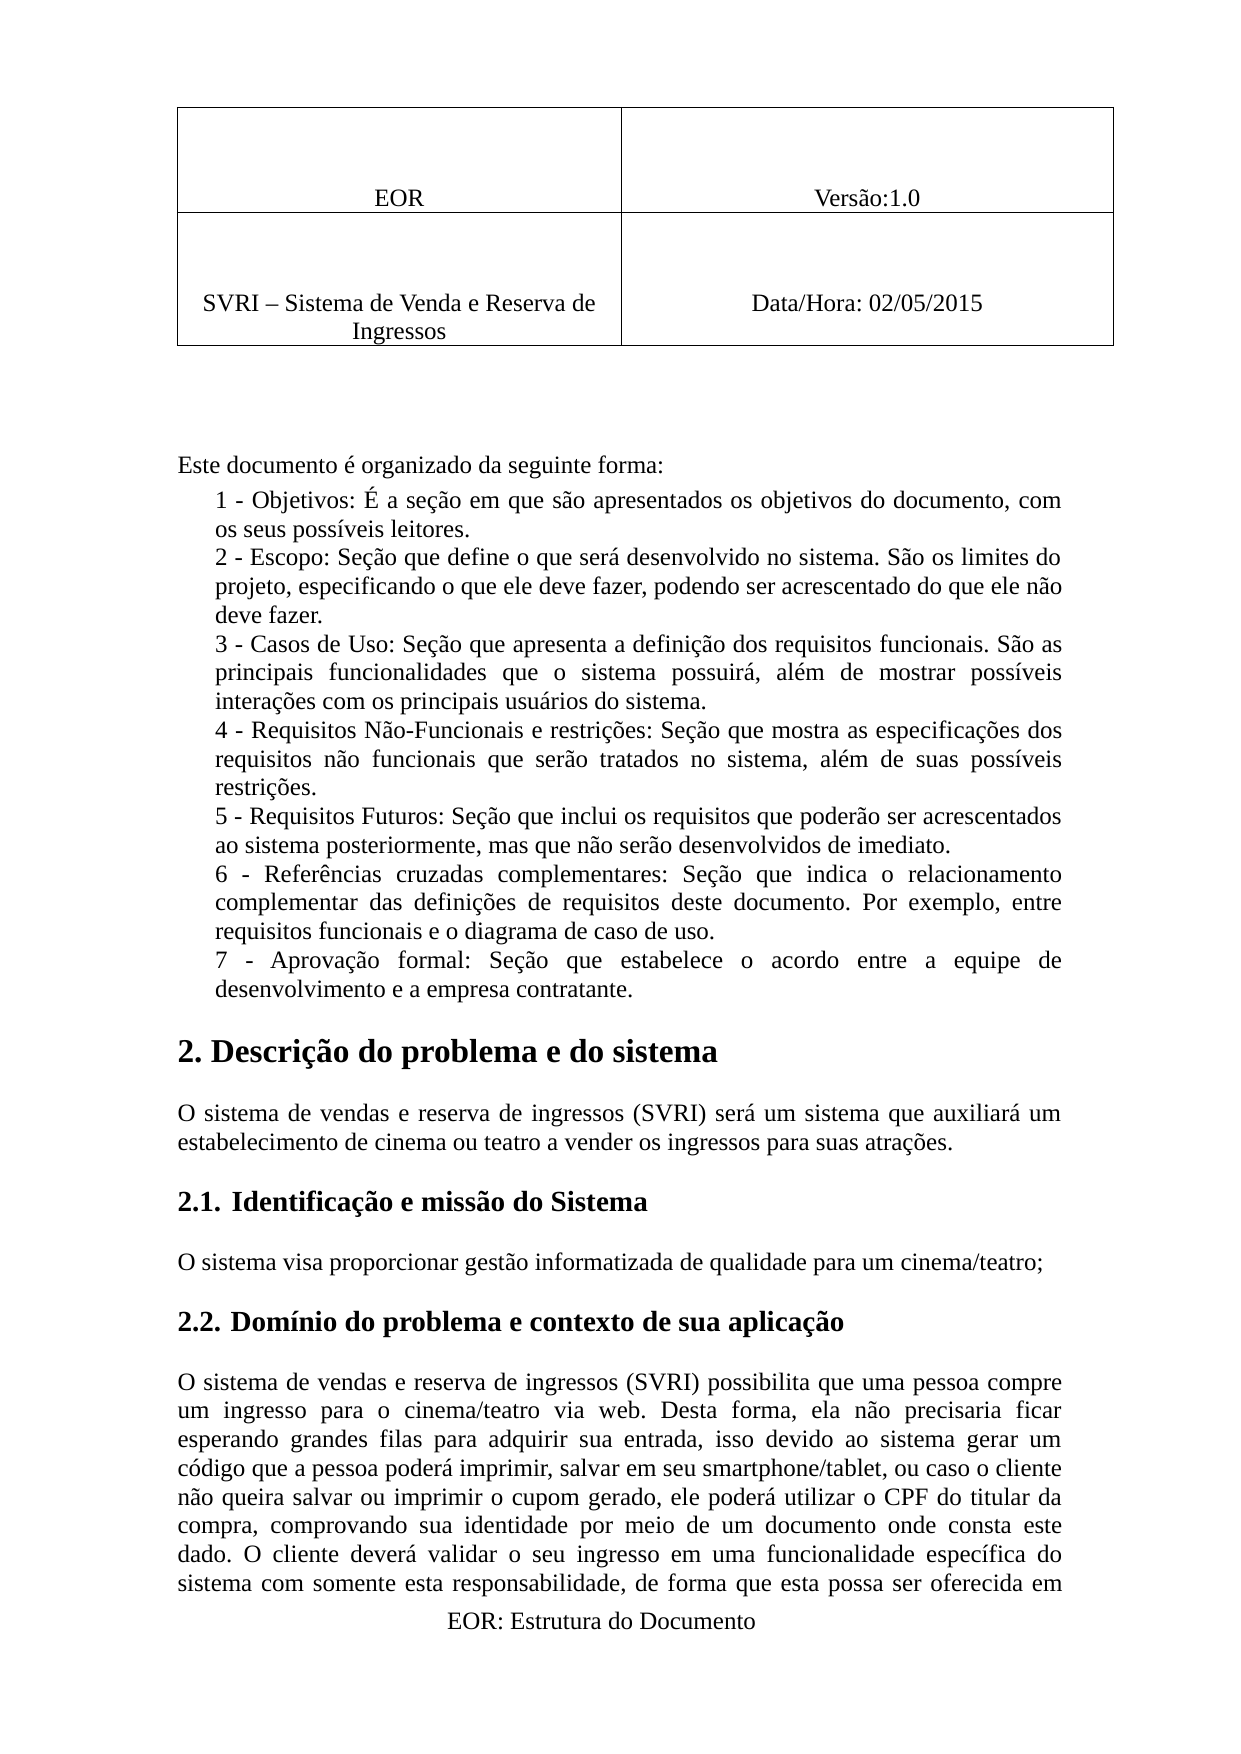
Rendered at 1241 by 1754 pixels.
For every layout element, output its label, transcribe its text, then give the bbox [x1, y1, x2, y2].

text 5 - Requisitos Futuros: Seção que inclui os requisitos que poderão ser acrescentados ao sistema posteriormente, mas que não serão desenvolvidos de imediato. [215, 801, 1063, 859]
text 2 - Escopo: Seção que define o que será desenvolvido no sistema. São os limites do projeto, especificando o que ele deve fazer, podendo ser acrescentado do que ele não deve fazer. [215, 542, 1063, 629]
text O sistema de vendas e reserva de ingressos (SVRI) possibilita que uma pessoa compre um ingresso para o cinema/teatro via web. Desta forma, ela não precisaria ficar esperando grandes filas para adquirir sua entrada, isso devido ao sistema gerar um código que a pessoa poderá imprimir, salvar em seu smartphone/tablet, ou caso o cliente não queira salvar ou imprimir o cupom gerado, ele poderá utilizar o CPF do titular da compra, comprovando sua identidade por meio de um documento onde consta este dado. O cliente deverá validar o seu ingresso em uma funcionalidade específica do sistema com somente esta responsabilidade, de forma que esta possa ser oferecida em [177, 1367, 1063, 1597]
text O sistema de vendas e reserva de ingressos (SVRI) será um sistema que auxiliará um estabelecimento de cinema ou teatro a vender os ingressos para suas atrações. [177, 1098, 1063, 1156]
list Identificação e missão do Sistema [177, 1184, 1063, 1218]
text 1 - Objetivos: É a seção em que são apresentados os objetivos do documento, com os seus possíveis leitores. [215, 485, 1063, 542]
text 6 - Referências cruzadas complementares: Seção que indica o relacionamento complementar das definições de requisitos deste documento. Por exemplo, entre requisitos funcionais e o diagrama de caso de uso. [215, 859, 1063, 945]
text Este documento é organizado da seguinte forma: [177, 450, 1063, 479]
text 7 - Aprovação formal: Seção que estabelece o acordo entre a equipe de desenvolvimento e a empresa contratante. [215, 945, 1063, 1002]
text 3 - Casos de Uso: Seção que apresenta a definição dos requisitos funcionais. São as principais funcionalidades que o sistema possuirá, além de mostrar possíveis interações com os principais usuários do sistema. [215, 629, 1063, 715]
text 4 - Requisitos Não-Funcionais e restrições: Seção que mostra as especificações dos requisitos não funcionais que serão tratados no sistema, além de suas possíveis restrições. [215, 715, 1063, 801]
text 2. Descrição do problema e do sistema [177, 1031, 1063, 1069]
text O sistema visa proporcionar gestão informatizada de qualidade para um cinema/teatro; [177, 1247, 1063, 1276]
list Domínio do problema e contexto de sua aplicação [177, 1304, 1063, 1338]
